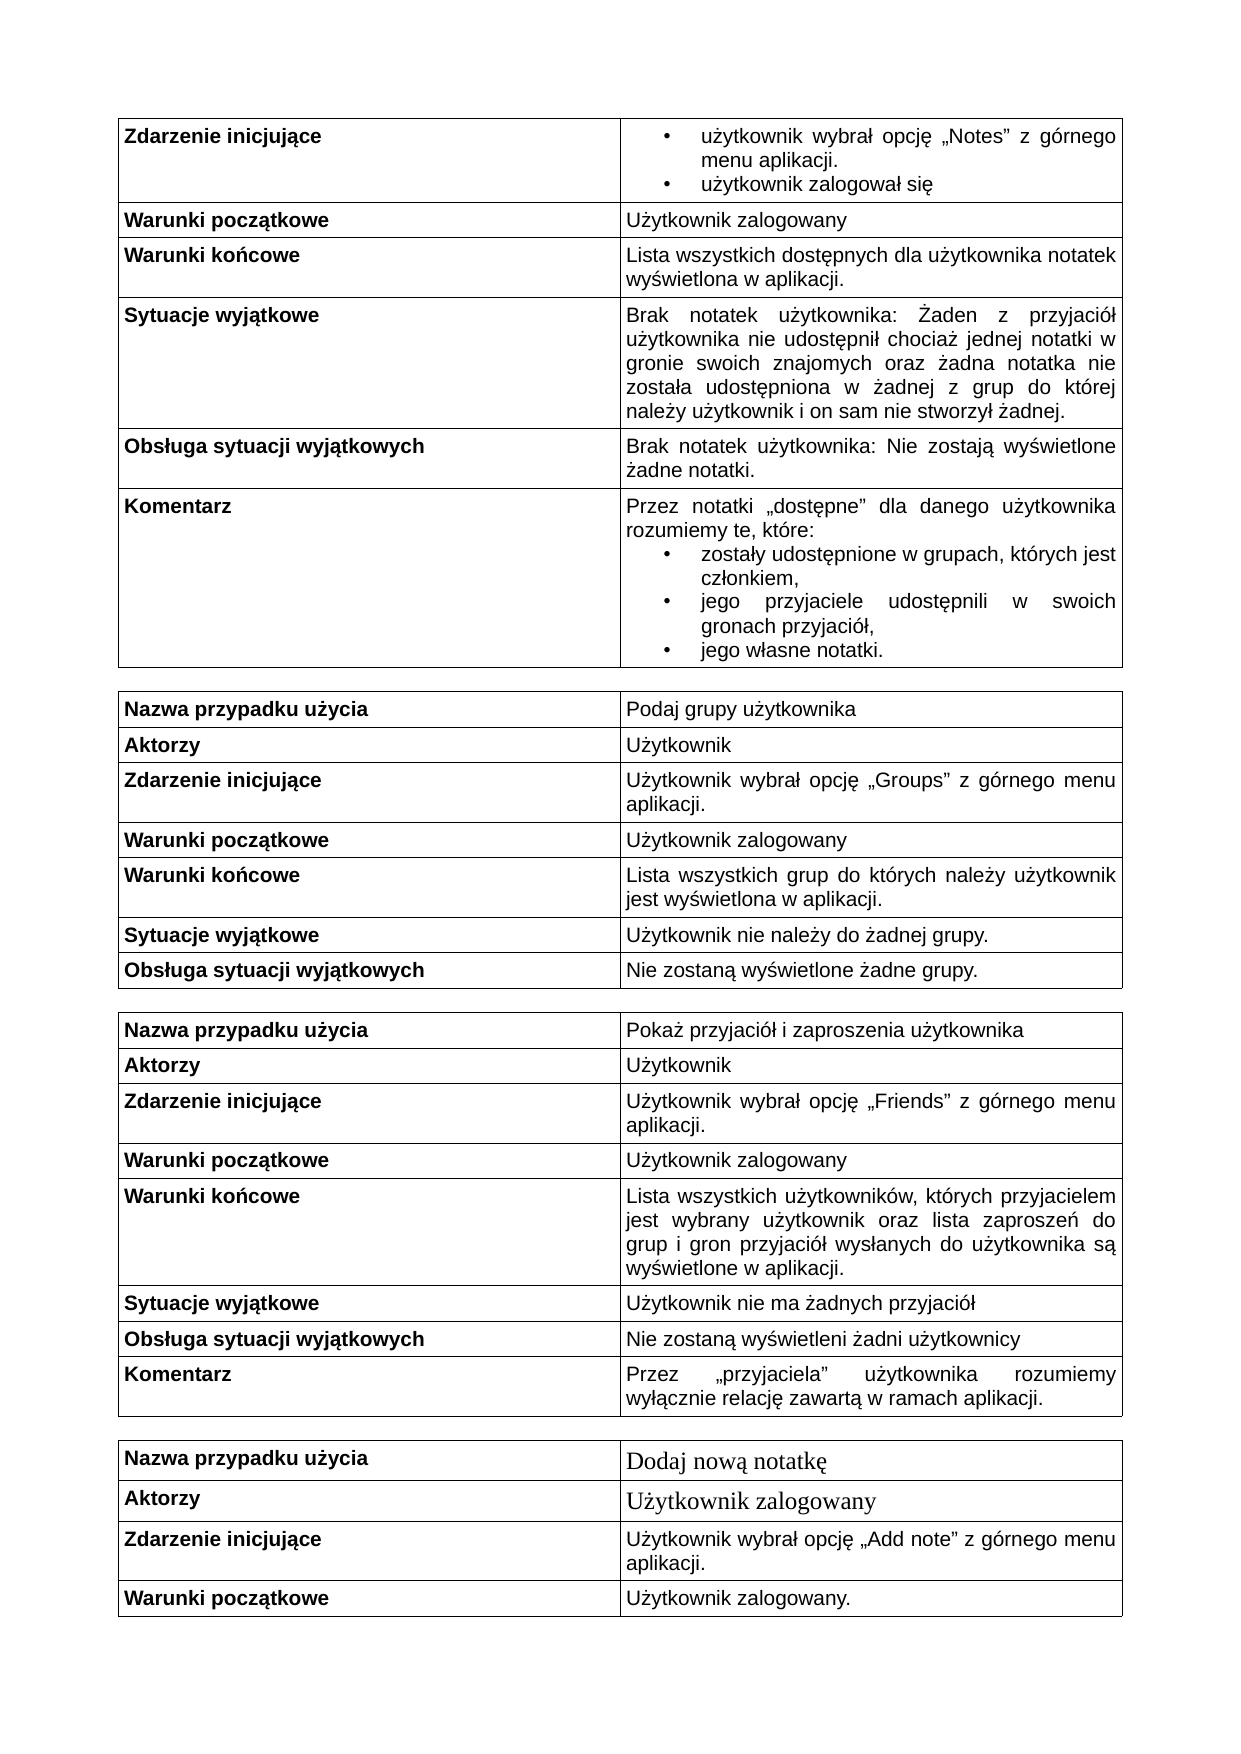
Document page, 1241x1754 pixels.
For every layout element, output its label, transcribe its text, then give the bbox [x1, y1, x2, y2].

table_cell Warunki początkowe [119, 203, 620, 237]
table_cell Użytkownik wybrał opcję „Friends” z górnego menu aplikacji. [621, 1084, 1122, 1142]
table_cell użytkownik wybrał opcję „Notes” z górnego menu aplikacji. użytkownik zalogował się [621, 119, 1122, 202]
table_cell Komentarz [119, 489, 620, 667]
table_cell Nie zostaną wyświetleni żadni użytkownicy [621, 1322, 1122, 1356]
table_cell Lista wszystkich użytkowników, których przyjacielem jest wybrany użytkownik oraz lista zaproszeń do grup i gron przyjaciół wysłanych do użytkownika są wyświetlone w aplikacji. [621, 1179, 1122, 1285]
table_cell Użytkownik zalogowany [621, 1144, 1122, 1178]
table_cell Aktorzy [119, 1049, 620, 1083]
table_cell Warunki końcowe [119, 858, 620, 917]
table_cell Aktorzy [119, 1481, 620, 1521]
table_cell Przez „przyjaciela” użytkownika rozumiemy wyłącznie relację zawartą w ramach aplikacji. [621, 1357, 1122, 1416]
table_cell Lista wszystkich grup do których należy użytkownik jest wyświetlona w aplikacji. [621, 858, 1122, 917]
table_cell Użytkownik zalogowany [621, 823, 1122, 857]
table_cell Warunki początkowe [119, 823, 620, 857]
table_cell Lista wszystkich dostępnych dla użytkownika notatek wyświetlona w aplikacji. [621, 238, 1122, 297]
table_cell Warunki końcowe [119, 1179, 620, 1285]
table_cell Zdarzenie inicjujące [119, 1522, 620, 1580]
table_cell Zdarzenie inicjujące [119, 1084, 620, 1142]
table_cell Obsługa sytuacji wyjątkowych [119, 1322, 620, 1356]
table_cell Obsługa sytuacji wyjątkowych [119, 953, 620, 988]
table_cell Sytuacje wyjątkowe [119, 1286, 620, 1321]
table_header Nazwa przypadku użycia [119, 1441, 620, 1480]
table_cell Użytkownik zalogowany. [621, 1581, 1122, 1616]
table_cell Warunki końcowe [119, 238, 620, 297]
table_cell Użytkownik [621, 1049, 1122, 1083]
table_cell Przez notatki „dostępne” dla danego użytkownika rozumiemy te, które: zostały udostępnione w grupach, których jest członkiem, jego przyjaciele udostępnili w swoich gronach przyjaciół, jego własne notatki. [621, 489, 1122, 667]
table_cell Sytuacje wyjątkowe [119, 918, 620, 952]
table_cell Warunki początkowe [119, 1144, 620, 1178]
table_cell Zdarzenie inicjujące [119, 763, 620, 822]
table_cell Komentarz [119, 1357, 620, 1416]
table_cell Nie zostaną wyświetlone żadne grupy. [621, 953, 1122, 988]
table_cell Zdarzenie inicjujące [119, 119, 620, 202]
table_cell Użytkownik zalogowany [621, 203, 1122, 237]
table_header Podaj grupy użytkownika [621, 692, 1122, 727]
table_cell Użytkownik zalogowany [621, 1481, 1122, 1521]
table_cell Brak notatek użytkownika: Żaden z przyjaciół użytkownika nie udostępnił chociaż jednej notatki w gronie swoich znajomych oraz żadna notatka nie została udostępniona w żadnej z grup do której należy użytkownik i on sam nie stworzył żadnej. [621, 298, 1122, 428]
table_cell Użytkownik nie należy do żadnej grupy. [621, 918, 1122, 952]
table_cell Aktorzy [119, 728, 620, 762]
table_cell Użytkownik nie ma żadnych przyjaciół [621, 1286, 1122, 1321]
table_header Dodaj nową notatkę [621, 1441, 1122, 1480]
table_cell Obsługa sytuacji wyjątkowych [119, 429, 620, 488]
table_cell Użytkownik wybrał opcję „Add note” z górnego menu aplikacji. [621, 1522, 1122, 1580]
table_cell Warunki początkowe [119, 1581, 620, 1616]
table_header Nazwa przypadku użycia [119, 692, 620, 727]
table_cell Brak notatek użytkownika: Nie zostają wyświetlone żadne notatki. [621, 429, 1122, 488]
table_cell Użytkownik [621, 728, 1122, 762]
table_header Nazwa przypadku użycia [119, 1013, 620, 1047]
table_header Pokaż przyjaciół i zaproszenia użytkownika [621, 1013, 1122, 1047]
table_cell Sytuacje wyjątkowe [119, 298, 620, 428]
table_cell Użytkownik wybrał opcję „Groups” z górnego menu aplikacji. [621, 763, 1122, 822]
